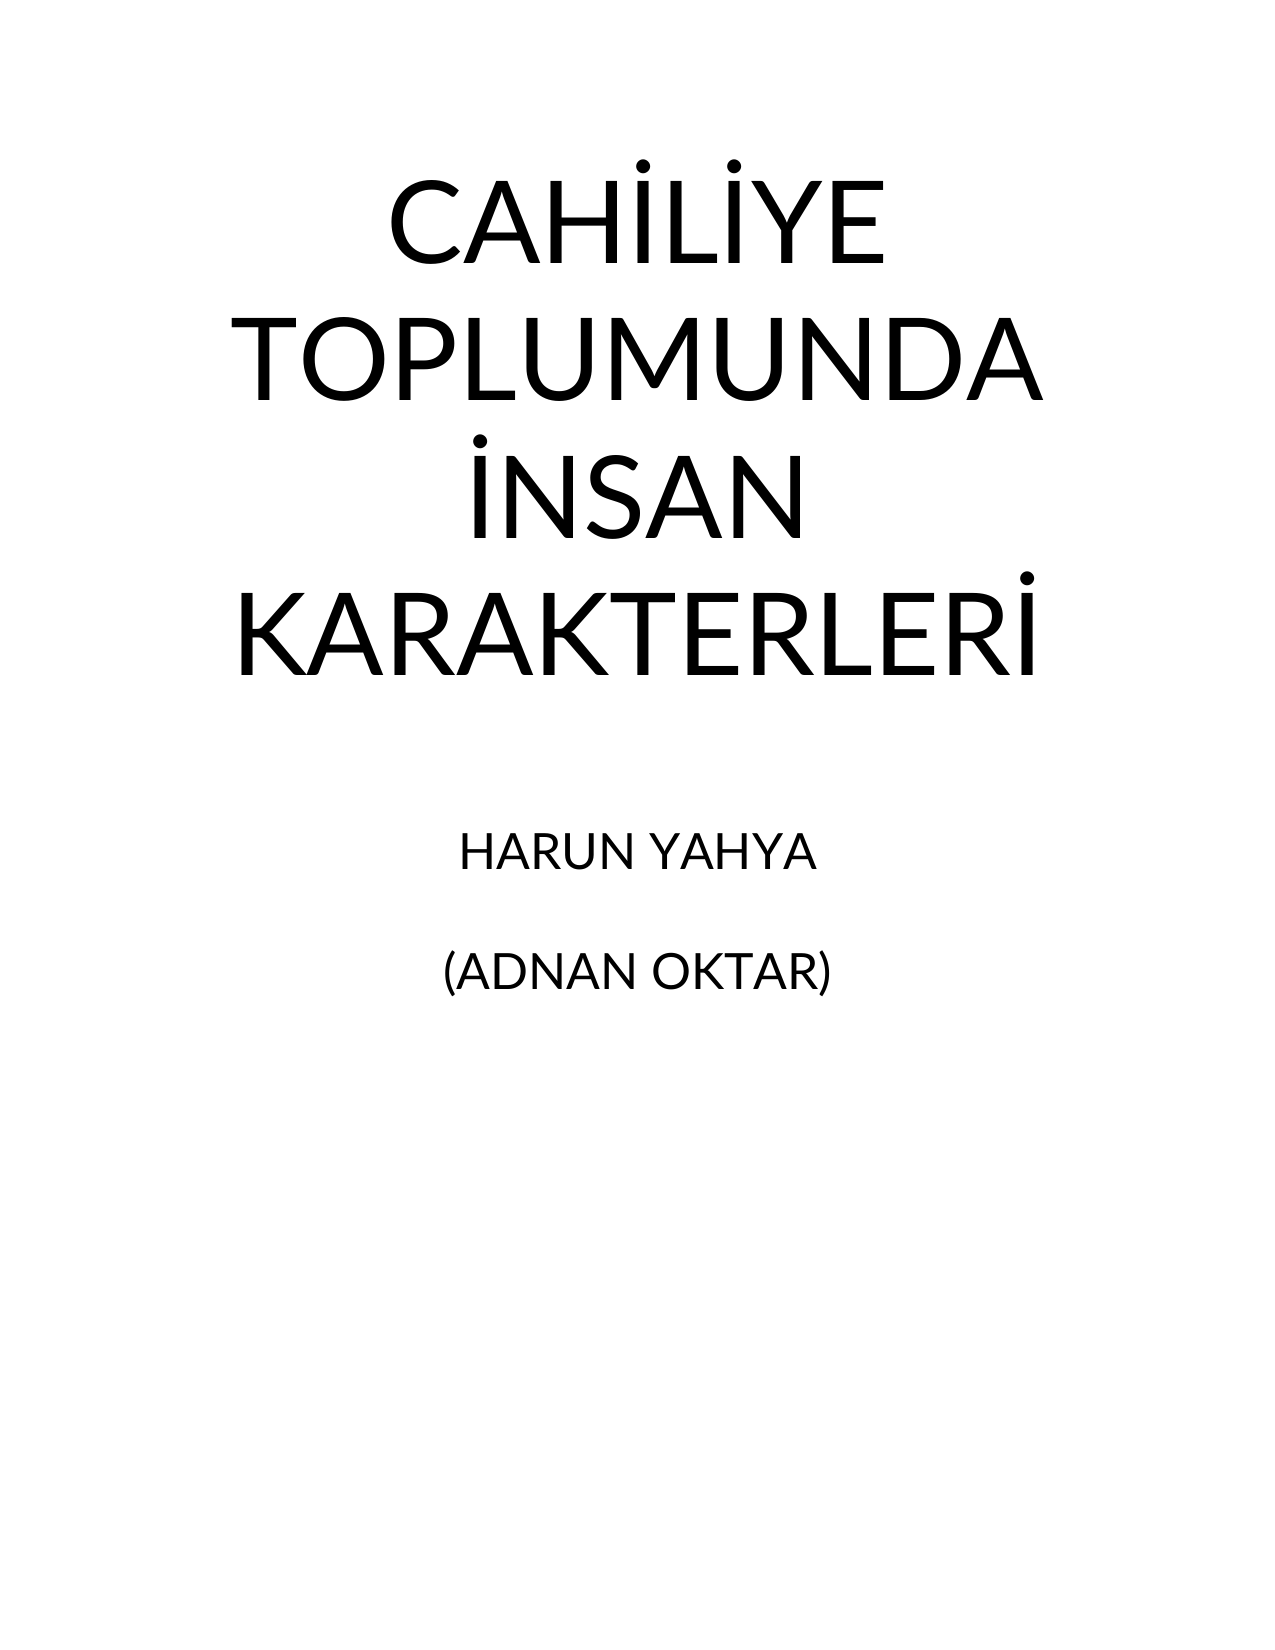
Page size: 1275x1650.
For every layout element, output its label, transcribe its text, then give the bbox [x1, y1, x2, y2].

text HARUN YAHYA [75, 820, 1200, 880]
text (ADNAN OKTAR) [75, 940, 1200, 1000]
title CAHİLİYE TOPLUMUNDA İNSAN KARAKTERLERİ [75, 150, 1200, 700]
